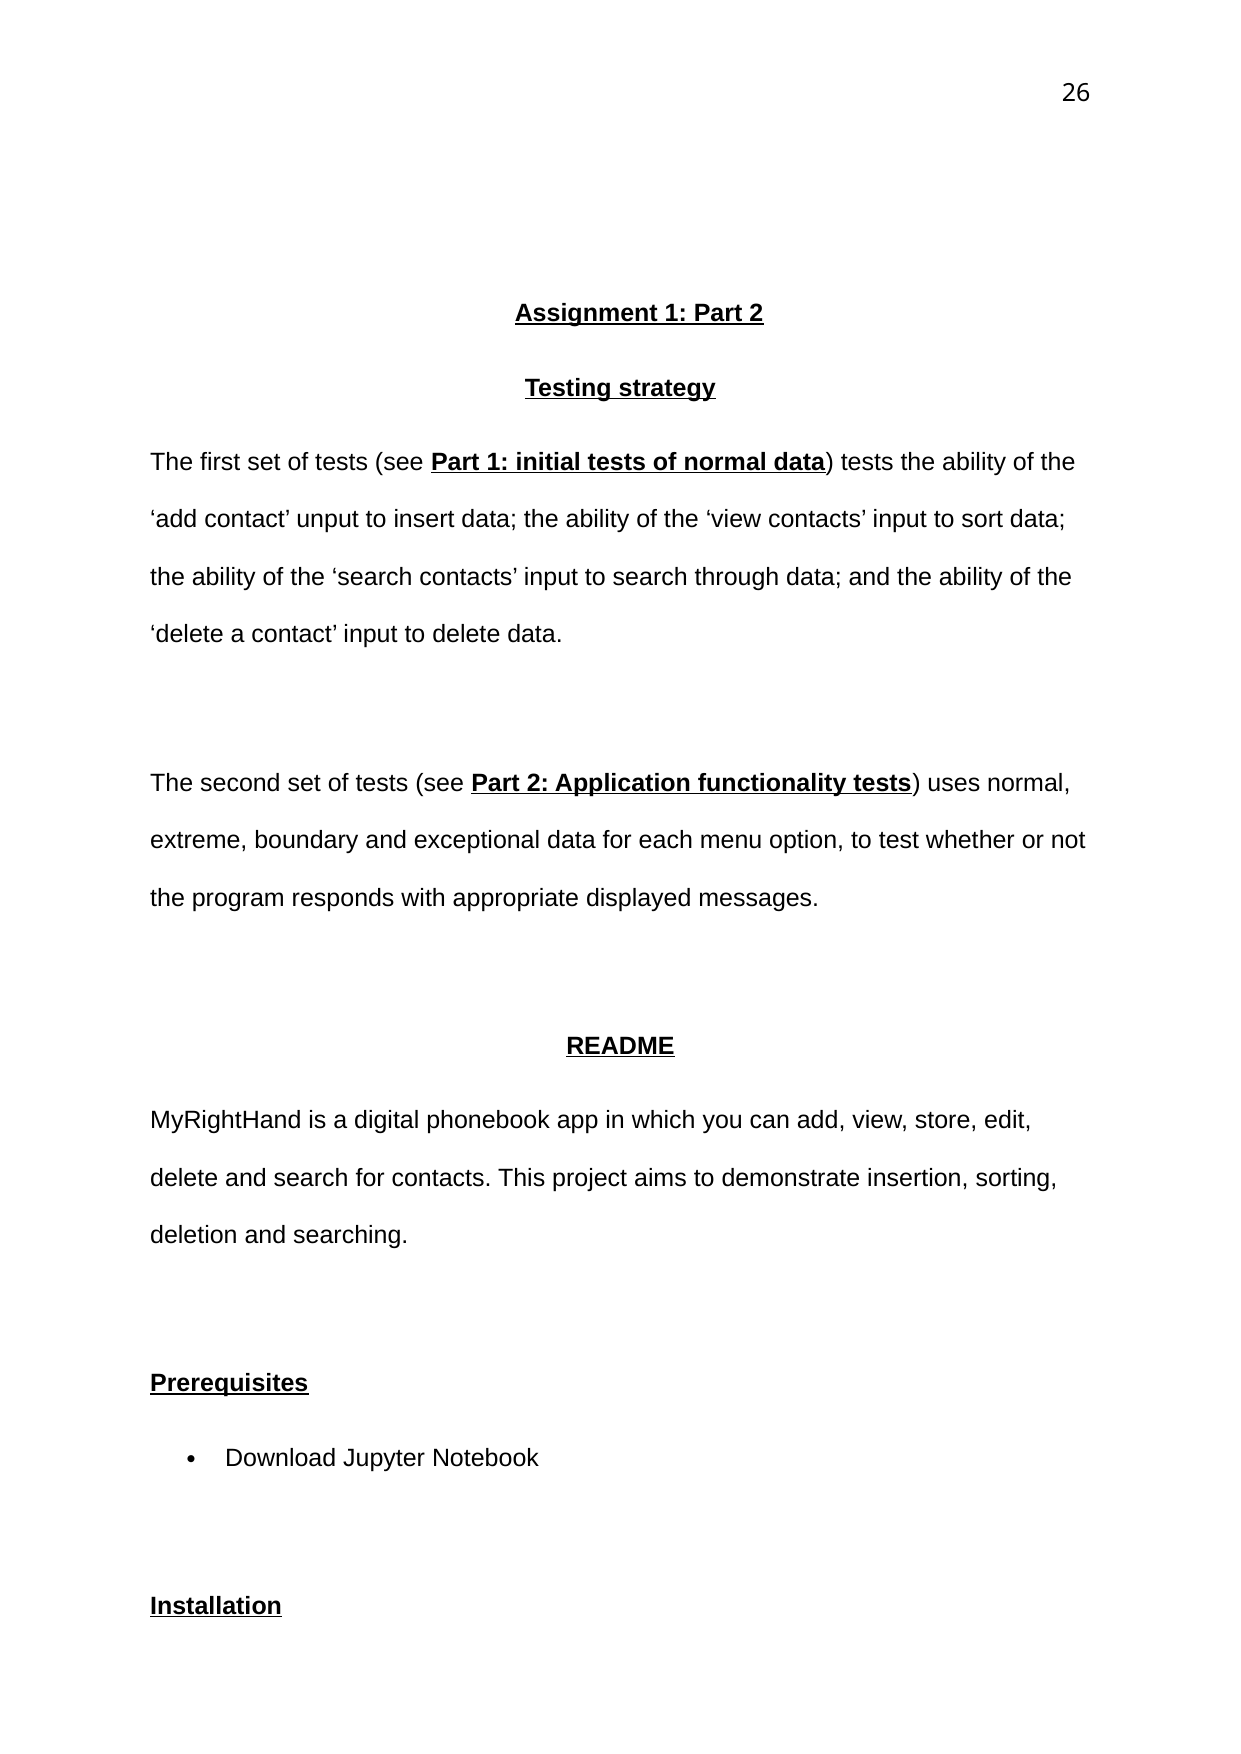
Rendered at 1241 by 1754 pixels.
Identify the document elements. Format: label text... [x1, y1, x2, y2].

text Installation [150, 1591, 1090, 1619]
text The second set of tests (see Part 2: Application functionality tests) uses normal, extreme, boundary and exceptional data for each menu option, to test whether or not the program responds with appropriate displayed messages. [150, 767, 1090, 911]
text Prerequisites [150, 1368, 1090, 1397]
text README [150, 1031, 1090, 1059]
text MyRightHand is a digital phonebook app in which you can add, view, store, edit, delete and search for contacts. This project aims to demonstrate insertion, sorting, deletion and searching. [150, 1105, 1090, 1249]
text Testing strategy [150, 372, 1090, 401]
text The first set of tests (see Part 1: initial tests of normal data) tests the ability of the ‘add contact’ unput to insert data; the ability of the ‘view contacts’ input to sort data; the ability of the ‘search contacts’ input to search through data; and the ability of the ‘delete a contact’ input to delete data. [150, 447, 1090, 648]
text Assignment 1: Part 2 [187, 298, 1090, 327]
list Download Jupyter Notebook [187, 1442, 1090, 1471]
